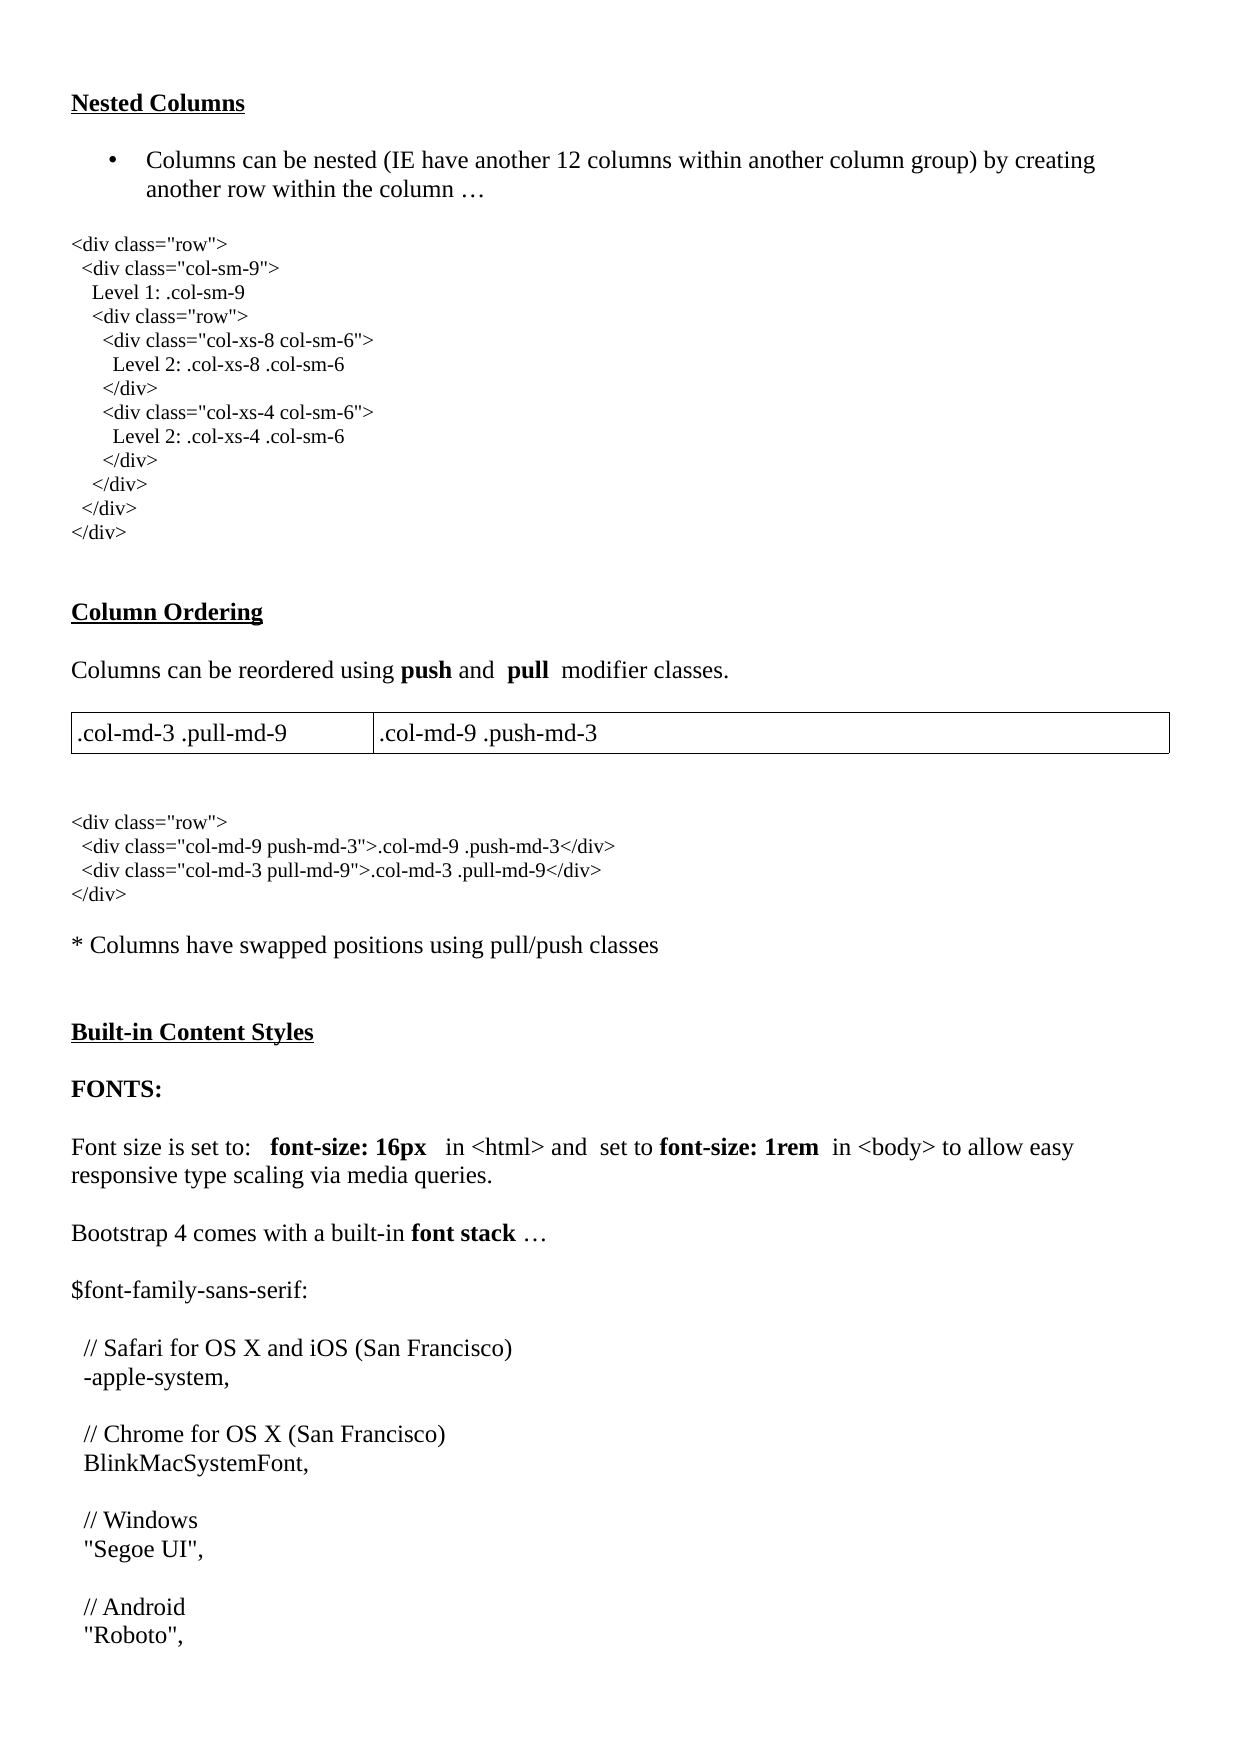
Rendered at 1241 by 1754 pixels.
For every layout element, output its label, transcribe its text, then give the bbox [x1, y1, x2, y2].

text "Segoe UI", [71, 1534, 1169, 1563]
text </div> [71, 376, 1169, 400]
text <div class="col-xs-8 col-sm-6"> [71, 328, 1169, 352]
text </div> [71, 882, 1169, 906]
text $font-family-sans-serif: [71, 1275, 1169, 1304]
text Level 2: .col-xs-4 .col-sm-6 [71, 424, 1169, 448]
text Built-in Content Styles [71, 1017, 1169, 1045]
text // Windows [71, 1505, 1169, 1534]
text </div> [71, 448, 1169, 472]
text // Android [71, 1592, 1169, 1620]
text BlinkMacSystemFont, [71, 1448, 1169, 1477]
text // Safari for OS X and iOS (San Francisco) [71, 1333, 1169, 1362]
text <div class="row"> [71, 232, 1169, 256]
text "Roboto", [71, 1620, 1169, 1649]
text <div class="row"> [71, 304, 1169, 328]
text </div> [71, 472, 1169, 496]
text <div class="row"> [71, 810, 1169, 834]
text <div class="col-md-9 push-md-3">.col-md-9 .push-md-3</div> [71, 834, 1169, 858]
table_header .col-md-3 .pull-md-9 [72, 713, 373, 752]
text Font size is set to: font-size: 16px in <html> and set to font-size: 1rem in <body> to allow easy responsive type scaling via media queries. [71, 1132, 1169, 1189]
text Level 1: .col-sm-9 [71, 280, 1169, 304]
text FONTS: [71, 1074, 1169, 1103]
text </div> [71, 520, 1169, 544]
text <div class="col-sm-9"> [71, 256, 1169, 280]
list Columns can be nested (IE have another 12 columns within another column group) by creating another row within the column … [108, 145, 1169, 203]
text </div> [71, 496, 1169, 520]
text * Columns have swapped positions using pull/push classes [71, 930, 1169, 959]
text // Chrome for OS X (San Francisco) [71, 1419, 1169, 1448]
text Level 2: .col-xs-8 .col-sm-6 [71, 352, 1169, 376]
text <div class="col-xs-4 col-sm-6"> [71, 400, 1169, 424]
text Columns can be reordered using push and pull modifier classes. [71, 655, 1169, 683]
text Column Ordering [71, 597, 1169, 626]
text -apple-system, [71, 1362, 1169, 1390]
text Bootstrap 4 comes with a built-in font stack … [71, 1218, 1169, 1247]
text <div class="col-md-3 pull-md-9">.col-md-3 .pull-md-9</div> [71, 858, 1169, 882]
table_header .col-md-9 .push-md-3 [374, 713, 1169, 752]
text Nested Columns [71, 88, 1169, 117]
